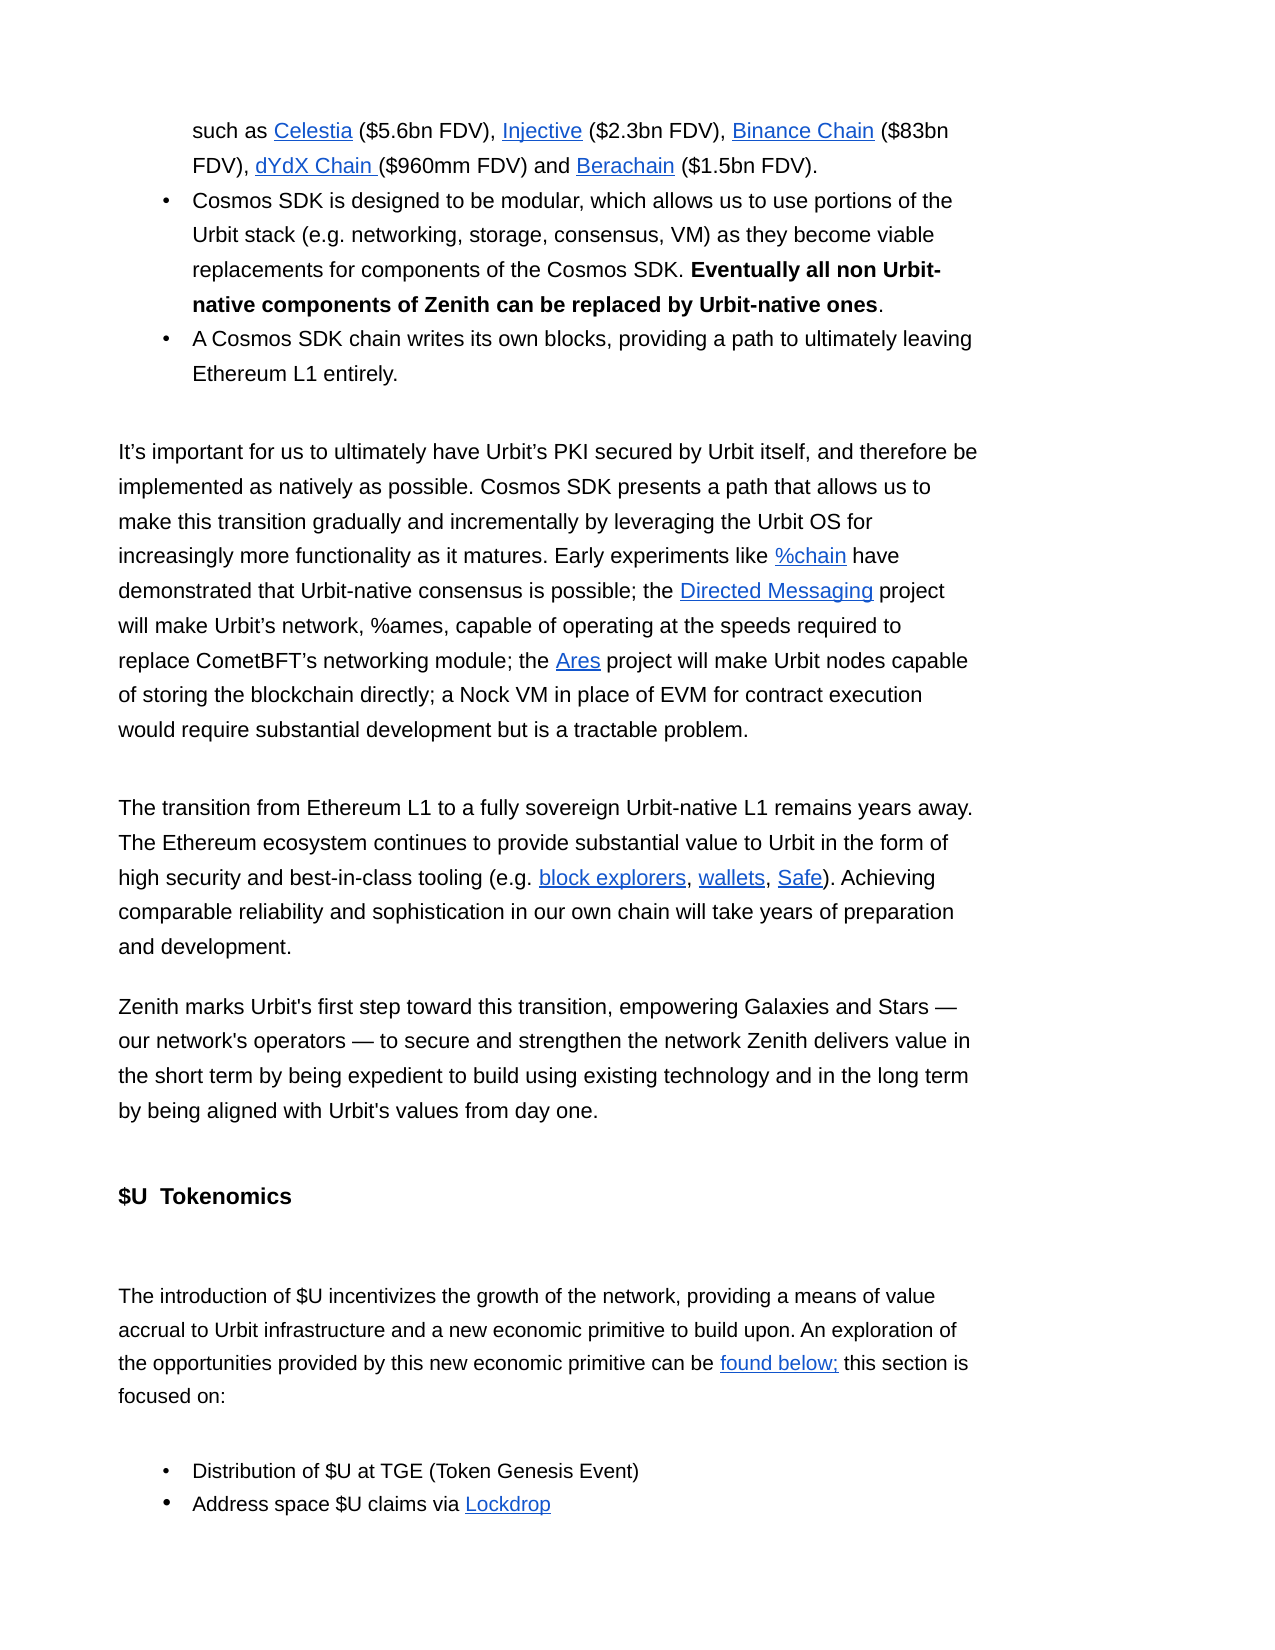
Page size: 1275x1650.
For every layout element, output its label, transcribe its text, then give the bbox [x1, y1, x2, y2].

list A Cosmos SDK chain writes its own blocks, providing a path to ultimately leaving Ethereum L1 entirely. [162, 326, 980, 386]
list Address space $U claims via Lockdrop [162, 1492, 980, 1517]
list such as Celestia ($5.6bn FDV), Injective ($2.3bn FDV), Binance Chain ($83bn FDV), dYdX Chain ($960mm FDV) and Berachain ($1.5bn FDV). [162, 118, 980, 178]
text The introduction of $U incentivizes the growth of the network, providing a means of value accrual to Urbit infrastructure and a new economic primitive to build upon. An exploration of the opportunities provided by this new economic primitive can be found below; this section is focused on: [118, 1284, 980, 1408]
text The transition from Ethereum L1 to a fully sovereign Urbit-native L1 remains years away. The Ethereum ecosystem continues to provide substantial value to Urbit in the form of high security and best-in-class tooling (e.g. block explorers, wallets, Safe). Achieving comparable reliability and sophistication in our own chain will take years of preparation and development. [118, 795, 980, 959]
text It’s important for us to ultimately have Urbit’s PKI secured by Urbit itself, and therefore be implemented as natively as possible. Cosmos SDK presents a path that allows us to make this transition gradually and incrementally by leveraging the Urbit OS for increasingly more functionality as it matures. Early experiments like %chain have demonstrated that Urbit-native consensus is possible; the Directed Messaging project will make Urbit’s network, %ames, capable of operating at the speeds required to replace CometBFT’s networking module; the Ares project will make Urbit nodes capable of storing the blockchain directly; a Nock VM in place of EVM for contract execution would require substantial development but is a tractable problem. [118, 439, 980, 742]
text Zenith marks Urbit's first step toward this transition, empowering Galaxies and Stars — our network's operators — to secure and strengthen the network Zenith delivers value in the short term by being expedient to build using existing technology and in the long term by being aligned with Urbit's values from day one. [118, 994, 980, 1123]
list Distribution of $U at TGE (Token Genesis Event) [162, 1459, 980, 1483]
subtitle $U Tokenomics [118, 1157, 980, 1215]
list Cosmos SDK is designed to be modular, which allows us to use portions of the Urbit stack (e.g. networking, storage, consensus, VM) as they become viable replacements for components of the Cosmos SDK. Eventually all non Urbit-native components of Zenith can be replaced by Urbit-native ones. [162, 187, 980, 317]
